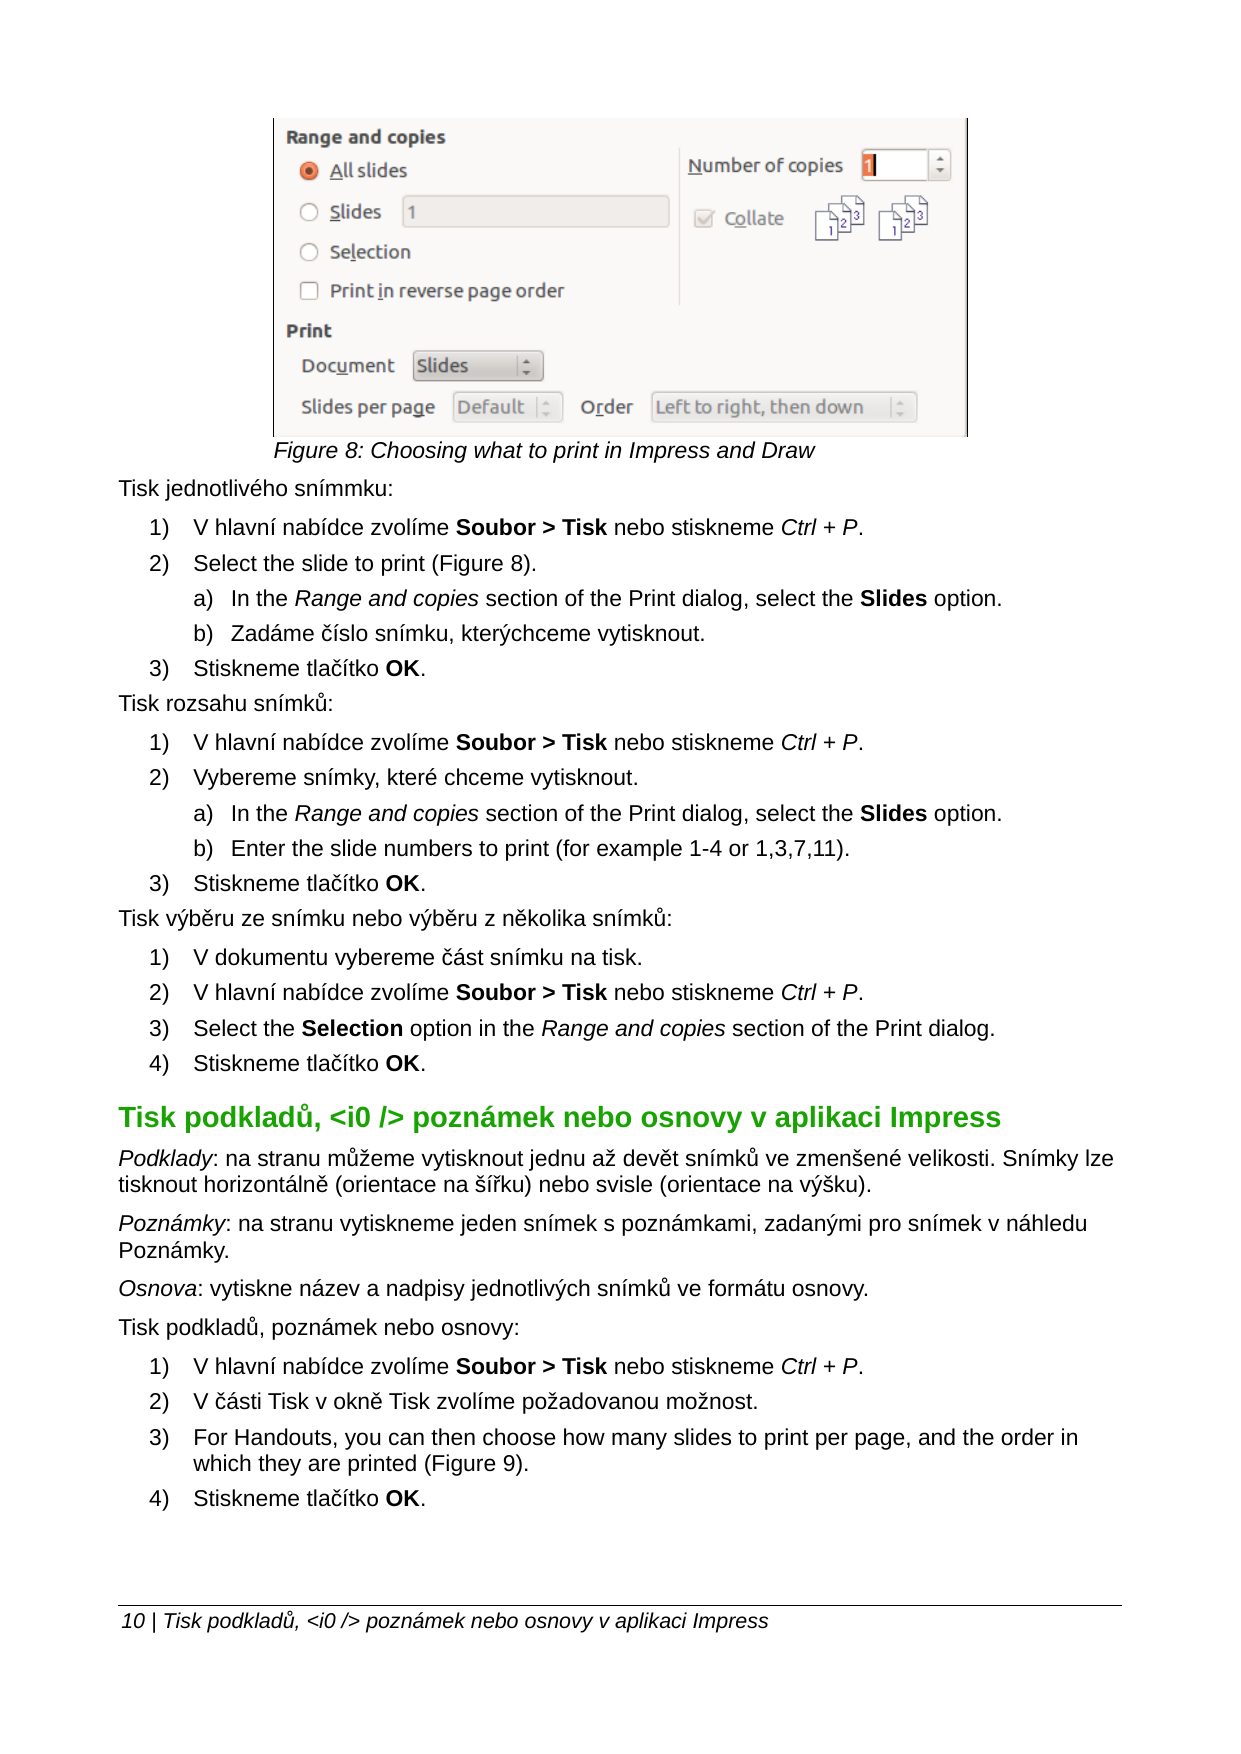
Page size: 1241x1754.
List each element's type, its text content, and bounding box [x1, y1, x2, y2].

list Stiskneme tlačítko OK. [169, 1050, 1122, 1076]
picture [274, 118, 967, 437]
list V hlavní nabídce zvolíme Soubor > Tisk nebo stiskneme Ctrl + P. [169, 1353, 1122, 1379]
text Poznámky: na stranu vytiskneme jeden snímek s poznámkami, zadanými pro snímek v náhledu Poznámky. [118, 1210, 1122, 1263]
text Figure 8: Choosing what to print in Impress and Draw [273, 437, 967, 463]
list V hlavní nabídce zvolíme Soubor > Tisk nebo stiskneme Ctrl + P. [169, 729, 1122, 756]
list Select the slide to print (Figure 8). [169, 549, 1122, 576]
list V hlavní nabídce zvolíme Soubor > Tisk nebo stiskneme Ctrl + P. [169, 514, 1122, 541]
text Osnova: vytiskne název a nadpisy jednotlivých snímků ve formátu osnovy. [118, 1275, 1122, 1302]
list Stiskneme tlačítko OK. [169, 870, 1122, 896]
list Stiskneme tlačítko OK. [169, 1485, 1122, 1511]
list Tisk rozsahu snímků: [118, 690, 1122, 717]
list Tisk výběru ze snímku nebo výběru z několika snímků: [118, 905, 1122, 932]
list Tisk podkladů, poznámek nebo osnovy: [118, 1314, 1122, 1341]
list V části Tisk v okně Tisk zvolíme požadovanou možnost. [169, 1388, 1122, 1415]
list V dokumentu vybereme část snímku na tisk. [169, 944, 1122, 970]
list V hlavní nabídce zvolíme Soubor > Tisk nebo stiskneme Ctrl + P. [169, 979, 1122, 1006]
list Select the Selection option in the Range and copies section of the Print dialog. [169, 1014, 1122, 1041]
subtitle Tisk podkladů, <i0 /> poznámek nebo osnovy v aplikaci Impress [118, 1100, 1122, 1133]
list Vybereme snímky, které chceme vytisknout. [169, 764, 1122, 791]
list Tisk jednotlivého snímmku: [118, 475, 1122, 502]
list In the Range and copies section of the Print dialog, select the Slides option. [193, 585, 1122, 611]
list In the Range and copies section of the Print dialog, select the Slides option. [193, 799, 1122, 826]
list Zadáme číslo snímku, kterýchceme vytisknout. [193, 620, 1122, 646]
list Enter the slide numbers to print (for example 1-4 or 1,3,7,11). [193, 835, 1122, 861]
text Podklady: na stranu můžeme vytisknout jednu až devět snímků ve zmenšené velikosti. Snímky lze tisknout horizontálně (orientace na šířku) nebo svisle (orientace na výšku). [118, 1145, 1122, 1198]
list Stiskneme tlačítko OK. [169, 655, 1122, 681]
list For Handouts, you can then choose how many slides to print per page, and the order in which they are printed (Figure 9). [169, 1423, 1122, 1476]
